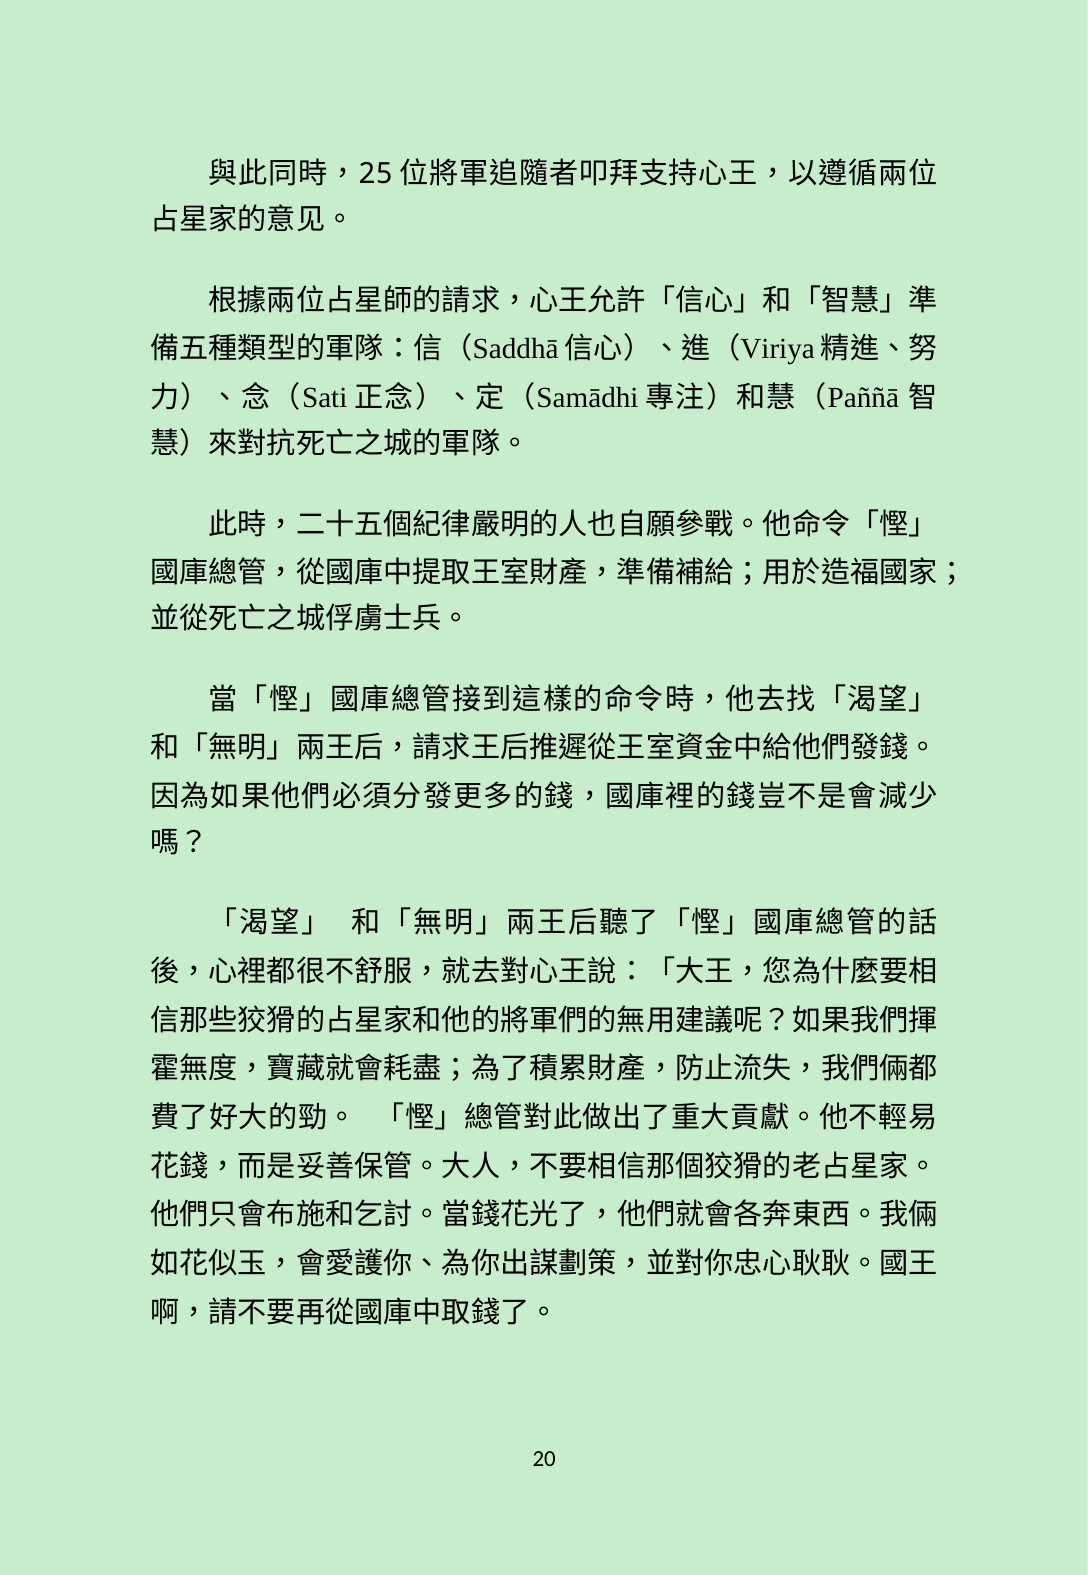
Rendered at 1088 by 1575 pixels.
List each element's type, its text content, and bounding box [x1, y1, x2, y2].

text 此時，二十五個紀律嚴明的人也自願參戰。他命令「慳」國庫總管，從國庫中提取王室財產，準備補給；用於造福國家；並從死亡之城俘虜士兵。 [150, 500, 938, 637]
text 與此同時，25位將軍追隨者叩拜支持心王，以遵循兩位占星家的意见。 [150, 150, 938, 238]
text 「渴望」 和「無明」兩王后聽了「慳」國庫總管的話後，心裡都很不舒服，就去對心王說：「大王，您為什麼要相信那些狡猾的占星家和他的將軍們的無用建議呢？如果我們揮霍無度，寶藏就會耗盡；為了積累財產，防止流失，我們倆都費了好大的勁。 「慳」總管對此做出了重大貢獻。他不輕易花錢，而是妥善保管。大人，不要相信那個狡猾的老占星家。他們只會布施和乞討。當錢花光了，他們就會各奔東西。我倆如花似玉，會愛護你、為你出謀劃策，並對你忠心耿耿。國王啊，請不要再從國庫中取錢了。 [150, 899, 938, 1331]
text 根據兩位占星師的請求，心王允許「信心」和「智慧」準備五種類型的軍隊：信（Saddhā信心）、進（Viriya精進、努力）、念（Sati正念）、定（Samādhi專注）和慧（Paññā 智慧）來對抗死亡之城的軍隊。 [150, 276, 938, 462]
text 當「慳」國庫總管接到這樣的命令時，他去找「渴望」 和「無明」兩王后，請求王后推遲從王室資金中給他們發錢。因為如果他們必須分發更多的錢，國庫裡的錢豈不是會減少嗎？ [150, 675, 938, 861]
